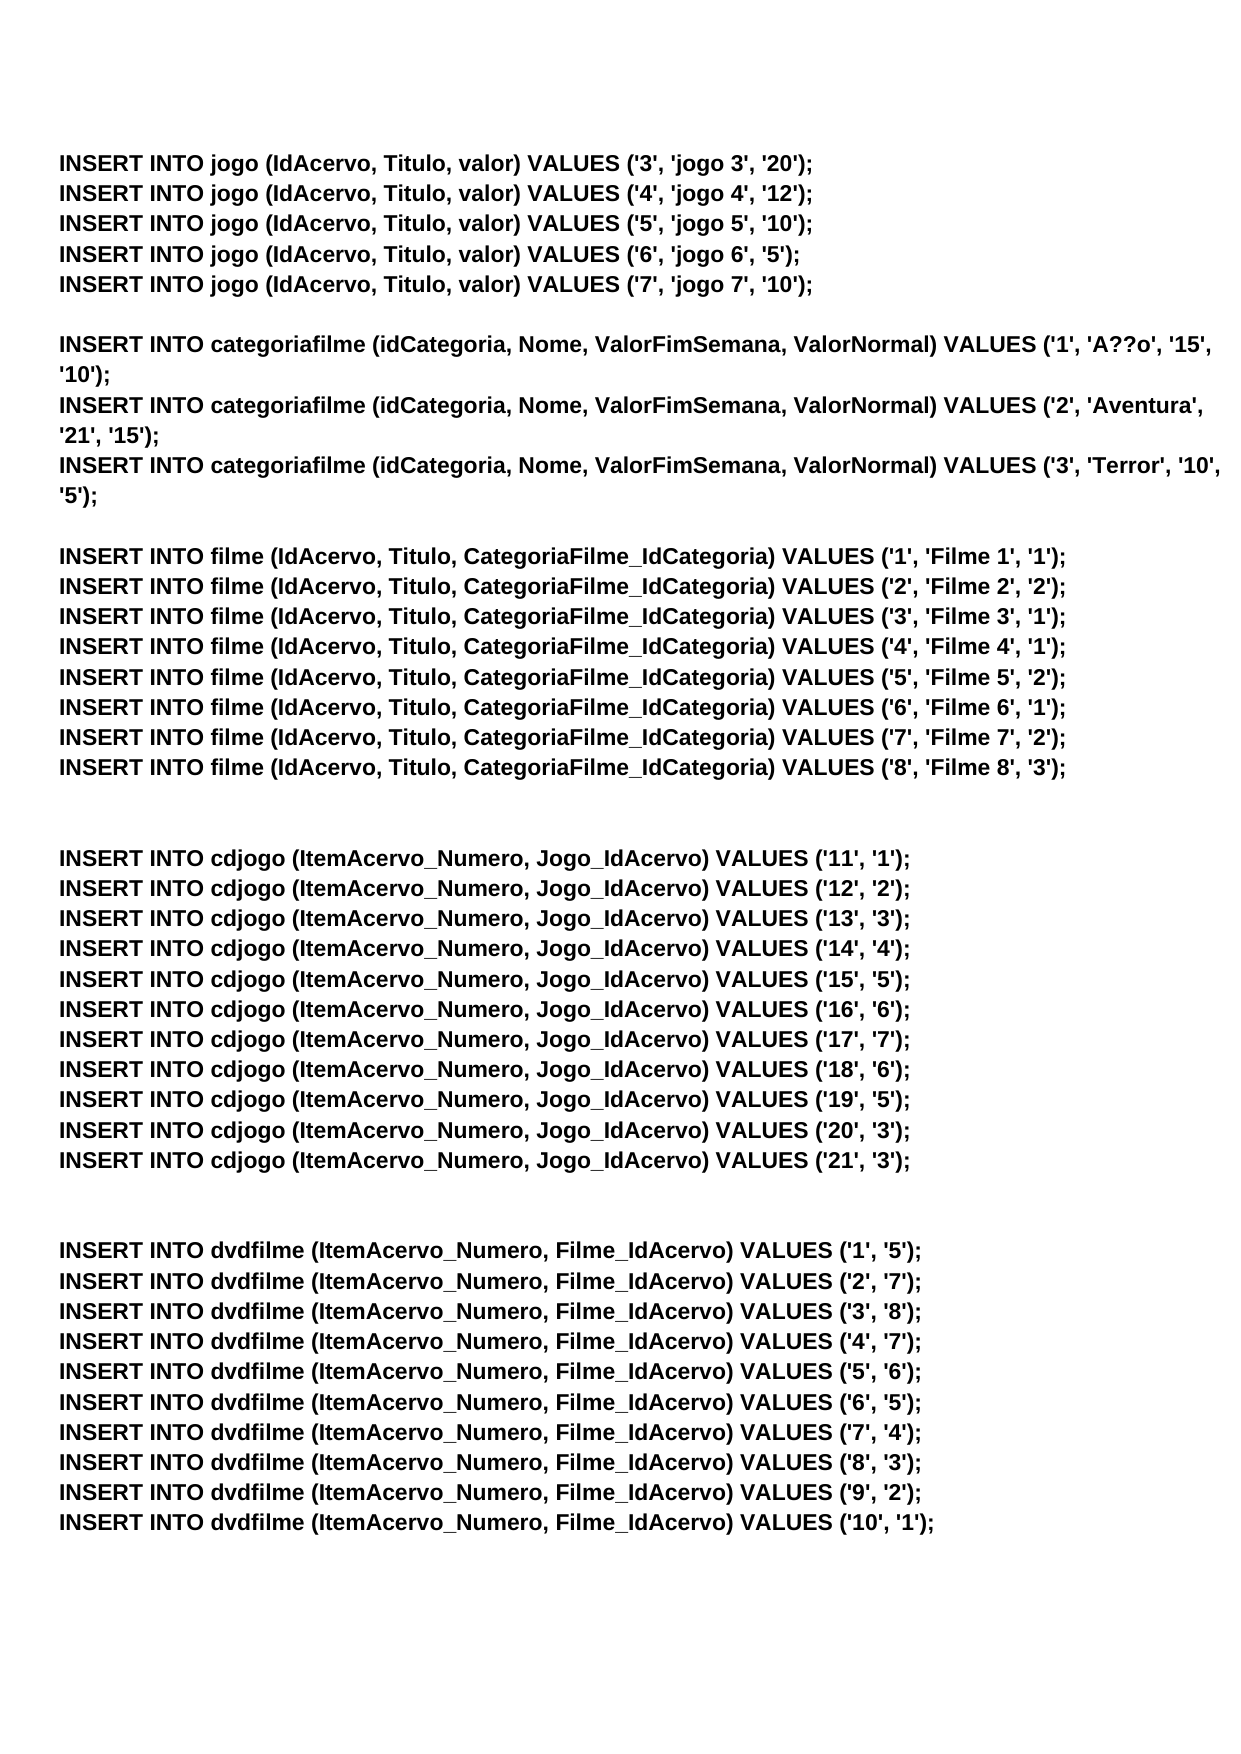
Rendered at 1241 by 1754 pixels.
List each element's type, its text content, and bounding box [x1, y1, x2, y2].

text INSERT INTO categoriafilme (idCategoria, Nome, ValorFimSemana, ValorNormal) VALUES ('2', 'Aventura', '21', '15'); [59, 392, 1232, 448]
text INSERT INTO filme (IdAcervo, Titulo, CategoriaFilme_IdCategoria) VALUES ('6', 'Filme 6', '1'); [59, 694, 1232, 720]
text INSERT INTO filme (IdAcervo, Titulo, CategoriaFilme_IdCategoria) VALUES ('1', 'Filme 1', '1'); [59, 543, 1232, 569]
text INSERT INTO filme (IdAcervo, Titulo, CategoriaFilme_IdCategoria) VALUES ('2', 'Filme 2', '2'); [59, 573, 1232, 599]
text INSERT INTO cdjogo (ItemAcervo_Numero, Jogo_IdAcervo) VALUES ('16', '6'); [59, 996, 1232, 1022]
text INSERT INTO dvdfilme (ItemAcervo_Numero, Filme_IdAcervo) VALUES ('8', '3'); [59, 1449, 1232, 1475]
text INSERT INTO dvdfilme (ItemAcervo_Numero, Filme_IdAcervo) VALUES ('9', '2'); [59, 1479, 1232, 1506]
text INSERT INTO jogo (IdAcervo, Titulo, valor) VALUES ('7', 'jogo 7', '10'); [59, 271, 1232, 297]
text INSERT INTO dvdfilme (ItemAcervo_Numero, Filme_IdAcervo) VALUES ('10', '1'); [59, 1509, 1232, 1536]
text INSERT INTO dvdfilme (ItemAcervo_Numero, Filme_IdAcervo) VALUES ('2', '7'); [59, 1268, 1232, 1294]
text INSERT INTO cdjogo (ItemAcervo_Numero, Jogo_IdAcervo) VALUES ('18', '6'); [59, 1056, 1232, 1083]
text INSERT INTO dvdfilme (ItemAcervo_Numero, Filme_IdAcervo) VALUES ('5', '6'); [59, 1358, 1232, 1385]
text INSERT INTO cdjogo (ItemAcervo_Numero, Jogo_IdAcervo) VALUES ('21', '3'); [59, 1147, 1232, 1173]
text INSERT INTO jogo (IdAcervo, Titulo, valor) VALUES ('6', 'jogo 6', '5'); [59, 241, 1232, 267]
text INSERT INTO cdjogo (ItemAcervo_Numero, Jogo_IdAcervo) VALUES ('15', '5'); [59, 966, 1232, 992]
text INSERT INTO dvdfilme (ItemAcervo_Numero, Filme_IdAcervo) VALUES ('1', '5'); [59, 1237, 1232, 1264]
text INSERT INTO jogo (IdAcervo, Titulo, valor) VALUES ('5', 'jogo 5', '10'); [59, 210, 1232, 237]
text INSERT INTO cdjogo (ItemAcervo_Numero, Jogo_IdAcervo) VALUES ('13', '3'); [59, 905, 1232, 932]
text INSERT INTO cdjogo (ItemAcervo_Numero, Jogo_IdAcervo) VALUES ('12', '2'); [59, 875, 1232, 901]
text INSERT INTO jogo (IdAcervo, Titulo, valor) VALUES ('4', 'jogo 4', '12'); [59, 180, 1232, 207]
text INSERT INTO dvdfilme (ItemAcervo_Numero, Filme_IdAcervo) VALUES ('7', '4'); [59, 1419, 1232, 1445]
text INSERT INTO cdjogo (ItemAcervo_Numero, Jogo_IdAcervo) VALUES ('17', '7'); [59, 1026, 1232, 1052]
text INSERT INTO dvdfilme (ItemAcervo_Numero, Filme_IdAcervo) VALUES ('6', '5'); [59, 1388, 1232, 1415]
text INSERT INTO cdjogo (ItemAcervo_Numero, Jogo_IdAcervo) VALUES ('19', '5'); [59, 1086, 1232, 1113]
text INSERT INTO categoriafilme (idCategoria, Nome, ValorFimSemana, ValorNormal) VALUES ('3', 'Terror', '10', '5'); [59, 452, 1232, 509]
text INSERT INTO cdjogo (ItemAcervo_Numero, Jogo_IdAcervo) VALUES ('20', '3'); [59, 1117, 1232, 1143]
text INSERT INTO filme (IdAcervo, Titulo, CategoriaFilme_IdCategoria) VALUES ('4', 'Filme 4', '1'); [59, 633, 1232, 660]
text INSERT INTO filme (IdAcervo, Titulo, CategoriaFilme_IdCategoria) VALUES ('3', 'Filme 3', '1'); [59, 603, 1232, 629]
text INSERT INTO dvdfilme (ItemAcervo_Numero, Filme_IdAcervo) VALUES ('4', '7'); [59, 1328, 1232, 1354]
text INSERT INTO filme (IdAcervo, Titulo, CategoriaFilme_IdCategoria) VALUES ('8', 'Filme 8', '3'); [59, 754, 1232, 781]
text INSERT INTO dvdfilme (ItemAcervo_Numero, Filme_IdAcervo) VALUES ('3', '8'); [59, 1298, 1232, 1324]
text INSERT INTO jogo (IdAcervo, Titulo, valor) VALUES ('3', 'jogo 3', '20'); [59, 150, 1232, 176]
text INSERT INTO cdjogo (ItemAcervo_Numero, Jogo_IdAcervo) VALUES ('11', '1'); [59, 845, 1232, 871]
text INSERT INTO filme (IdAcervo, Titulo, CategoriaFilme_IdCategoria) VALUES ('7', 'Filme 7', '2'); [59, 724, 1232, 750]
text INSERT INTO filme (IdAcervo, Titulo, CategoriaFilme_IdCategoria) VALUES ('5', 'Filme 5', '2'); [59, 663, 1232, 690]
text INSERT INTO cdjogo (ItemAcervo_Numero, Jogo_IdAcervo) VALUES ('14', '4'); [59, 935, 1232, 962]
text INSERT INTO categoriafilme (idCategoria, Nome, ValorFimSemana, ValorNormal) VALUES ('1', 'A??o', '15', '10'); [59, 331, 1232, 388]
